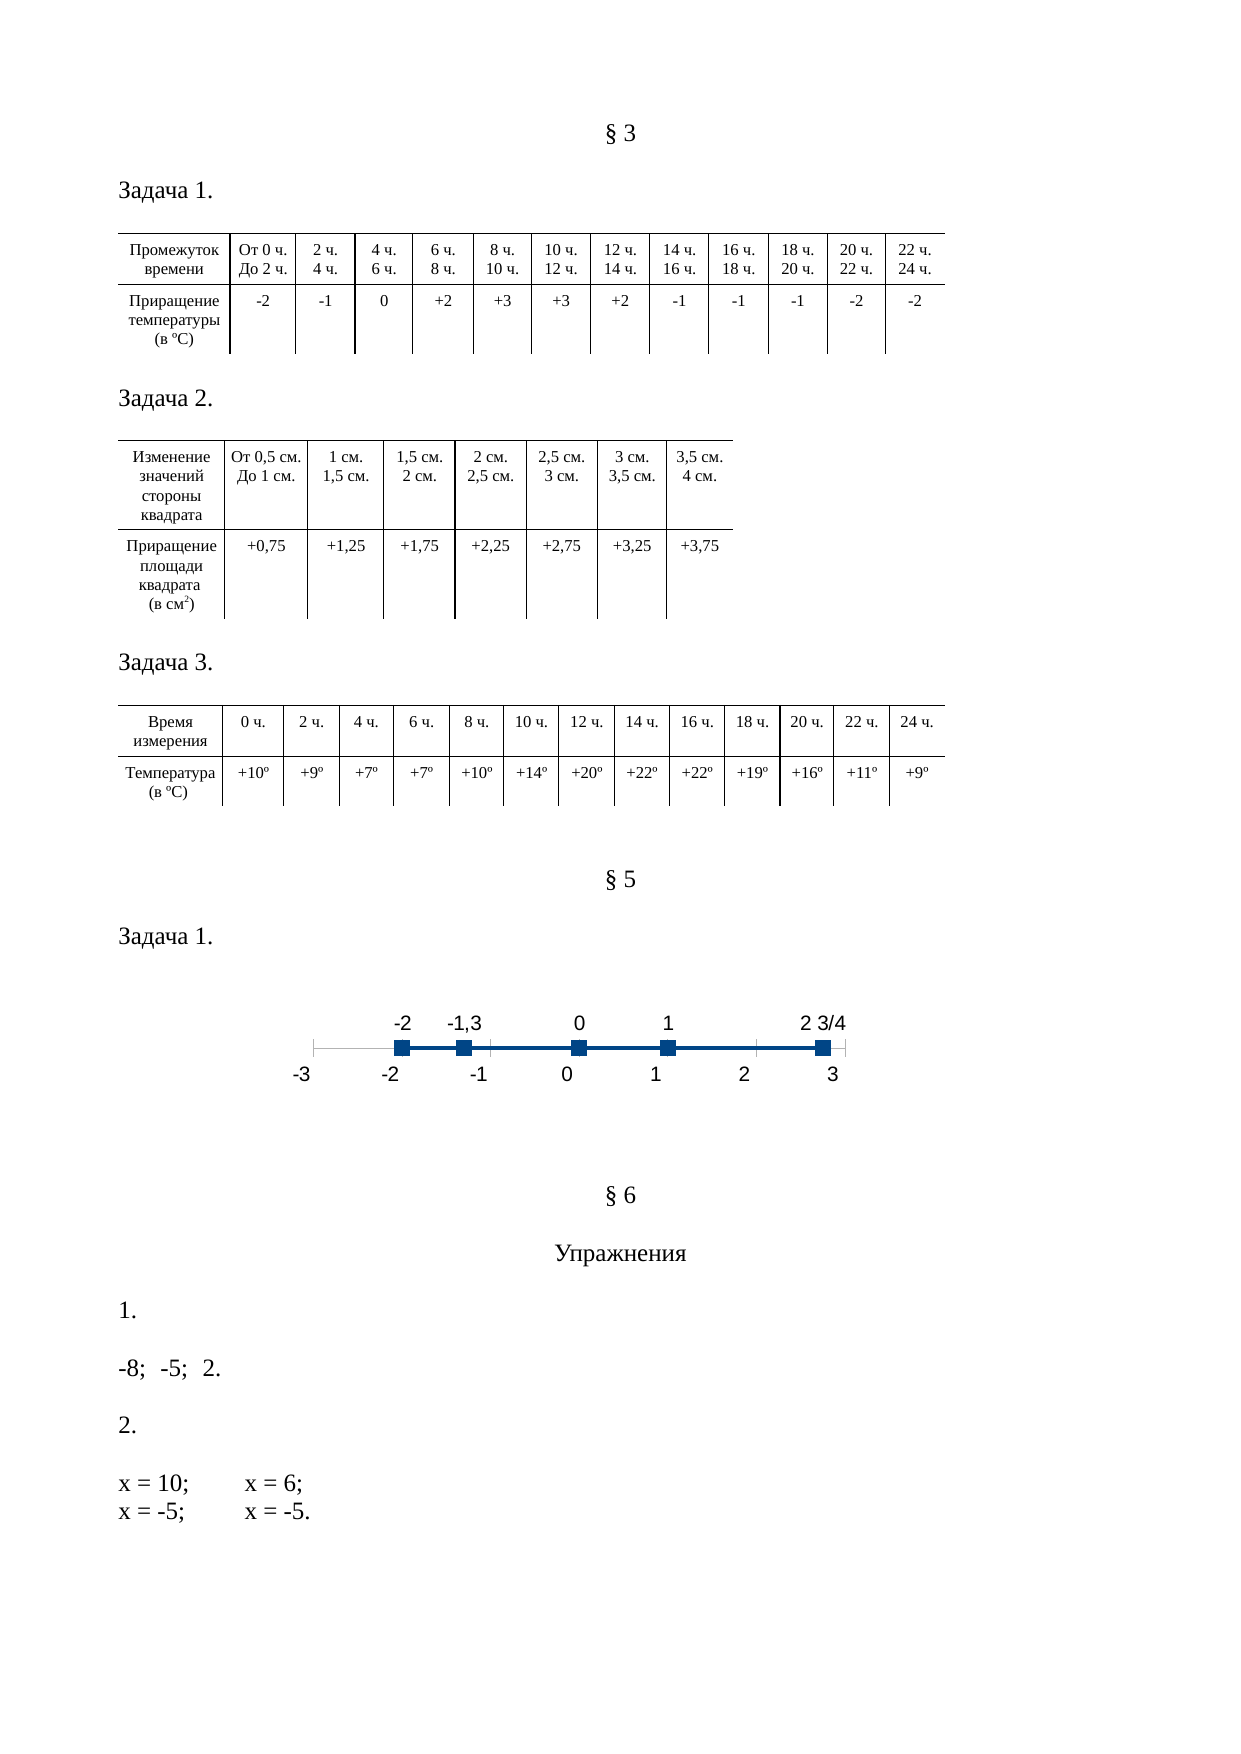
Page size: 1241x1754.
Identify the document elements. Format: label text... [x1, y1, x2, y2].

table_header 2 см. 2,5 см. [456, 441, 526, 529]
table_header 6 ч. [394, 706, 449, 756]
table_header Время измерения [118, 706, 222, 756]
text Задача 3. [118, 647, 1122, 676]
text x = 10; x = 6; [118, 1468, 1122, 1496]
table_header 12 ч. 14 ч. [591, 234, 649, 284]
table_cell +10º [450, 757, 503, 806]
table_cell +20º [559, 757, 614, 806]
table_cell +16º [781, 757, 833, 806]
table_header 22 ч. [834, 706, 889, 756]
table_header 14 ч. [615, 706, 669, 756]
table_cell +10º [223, 757, 283, 806]
table_cell -2 [828, 285, 885, 354]
table_header Промежуток времени [118, 234, 229, 284]
table_header 8 ч. 10 ч. [474, 234, 531, 284]
table_cell +3,75 [667, 530, 733, 618]
text Задача 2. [118, 383, 1122, 411]
text 2. [118, 1410, 1122, 1439]
text § 6 [118, 1180, 1122, 1209]
text 1. [118, 1295, 1122, 1324]
table_cell -1 [709, 285, 768, 354]
table_cell +2,75 [527, 530, 597, 618]
table_cell +2 [591, 285, 649, 354]
table_header 1,5 см. 2 см. [384, 441, 454, 529]
text Задача 1. [118, 176, 1122, 204]
table_header 24 ч. [890, 706, 944, 756]
table_header От 0 ч. До 2 ч. [231, 234, 295, 284]
table_header 18 ч. [725, 706, 779, 756]
table_header 18 ч. 20 ч. [769, 234, 827, 284]
table_cell +22º [615, 757, 669, 806]
table_cell Приращение площади квадрата (в см2) [118, 530, 224, 618]
table_cell +14º [504, 757, 558, 806]
text § 3 [118, 118, 1122, 147]
table_cell +7º [394, 757, 449, 806]
table_header 10 ч. 12 ч. [532, 234, 590, 284]
table_header Изменение значений стороны квадрата [118, 441, 224, 529]
table_cell -1 [650, 285, 708, 354]
table_header 14 ч. 16 ч. [650, 234, 708, 284]
table_header 16 ч. [670, 706, 724, 756]
table_cell +19º [725, 757, 779, 806]
table_cell 0 [356, 285, 412, 354]
table_cell +9º [284, 757, 339, 806]
table_cell +2 [413, 285, 473, 354]
table_header 20 ч. [781, 706, 833, 756]
table_header 2 ч. [284, 706, 339, 756]
text § 5 [118, 864, 1122, 893]
table_header 3,5 см. 4 см. [667, 441, 733, 529]
table_header 8 ч. [450, 706, 503, 756]
table_header 10 ч. [504, 706, 558, 756]
table_header 4 ч. [340, 706, 393, 756]
text x = -5; x = -5. [118, 1496, 1122, 1525]
text Упражнения [118, 1238, 1122, 1266]
table_cell +0,75 [225, 530, 307, 618]
table_cell -1 [296, 285, 354, 354]
table_header 2,5 см. 3 см. [527, 441, 597, 529]
table_cell +1,25 [308, 530, 383, 618]
table_header 2 ч. 4 ч. [296, 234, 354, 284]
table_cell +3,25 [598, 530, 666, 618]
table_cell -2 [886, 285, 944, 354]
table_cell +1,75 [384, 530, 454, 618]
table_cell -1 [769, 285, 827, 354]
table_cell +2,25 [456, 530, 526, 618]
table_header 4 ч. 6 ч. [356, 234, 412, 284]
table_header 1 см. 1,5 см. [308, 441, 383, 529]
table_header 16 ч. 18 ч. [709, 234, 768, 284]
table_header 22 ч. 24 ч. [886, 234, 944, 284]
table_cell +3 [474, 285, 531, 354]
table_cell +7º [340, 757, 393, 806]
text Задача 1. [118, 921, 1122, 950]
table_cell +9º [890, 757, 944, 806]
table_header 6 ч. 8 ч. [413, 234, 473, 284]
text -8; -5; 2. [118, 1353, 1122, 1381]
table_cell Приращение температуры (в ºC) [118, 285, 229, 354]
table_cell +3 [532, 285, 590, 354]
table_cell +11º [834, 757, 889, 806]
table_header От 0,5 см. До 1 см. [225, 441, 307, 529]
table_header 12 ч. [559, 706, 614, 756]
table_header 3 см. 3,5 см. [598, 441, 666, 529]
table_cell -2 [231, 285, 295, 354]
table_cell Температура (в ºC) [118, 757, 222, 806]
table_cell +22º [670, 757, 724, 806]
table_header 20 ч. 22 ч. [828, 234, 885, 284]
table_header 0 ч. [223, 706, 283, 756]
